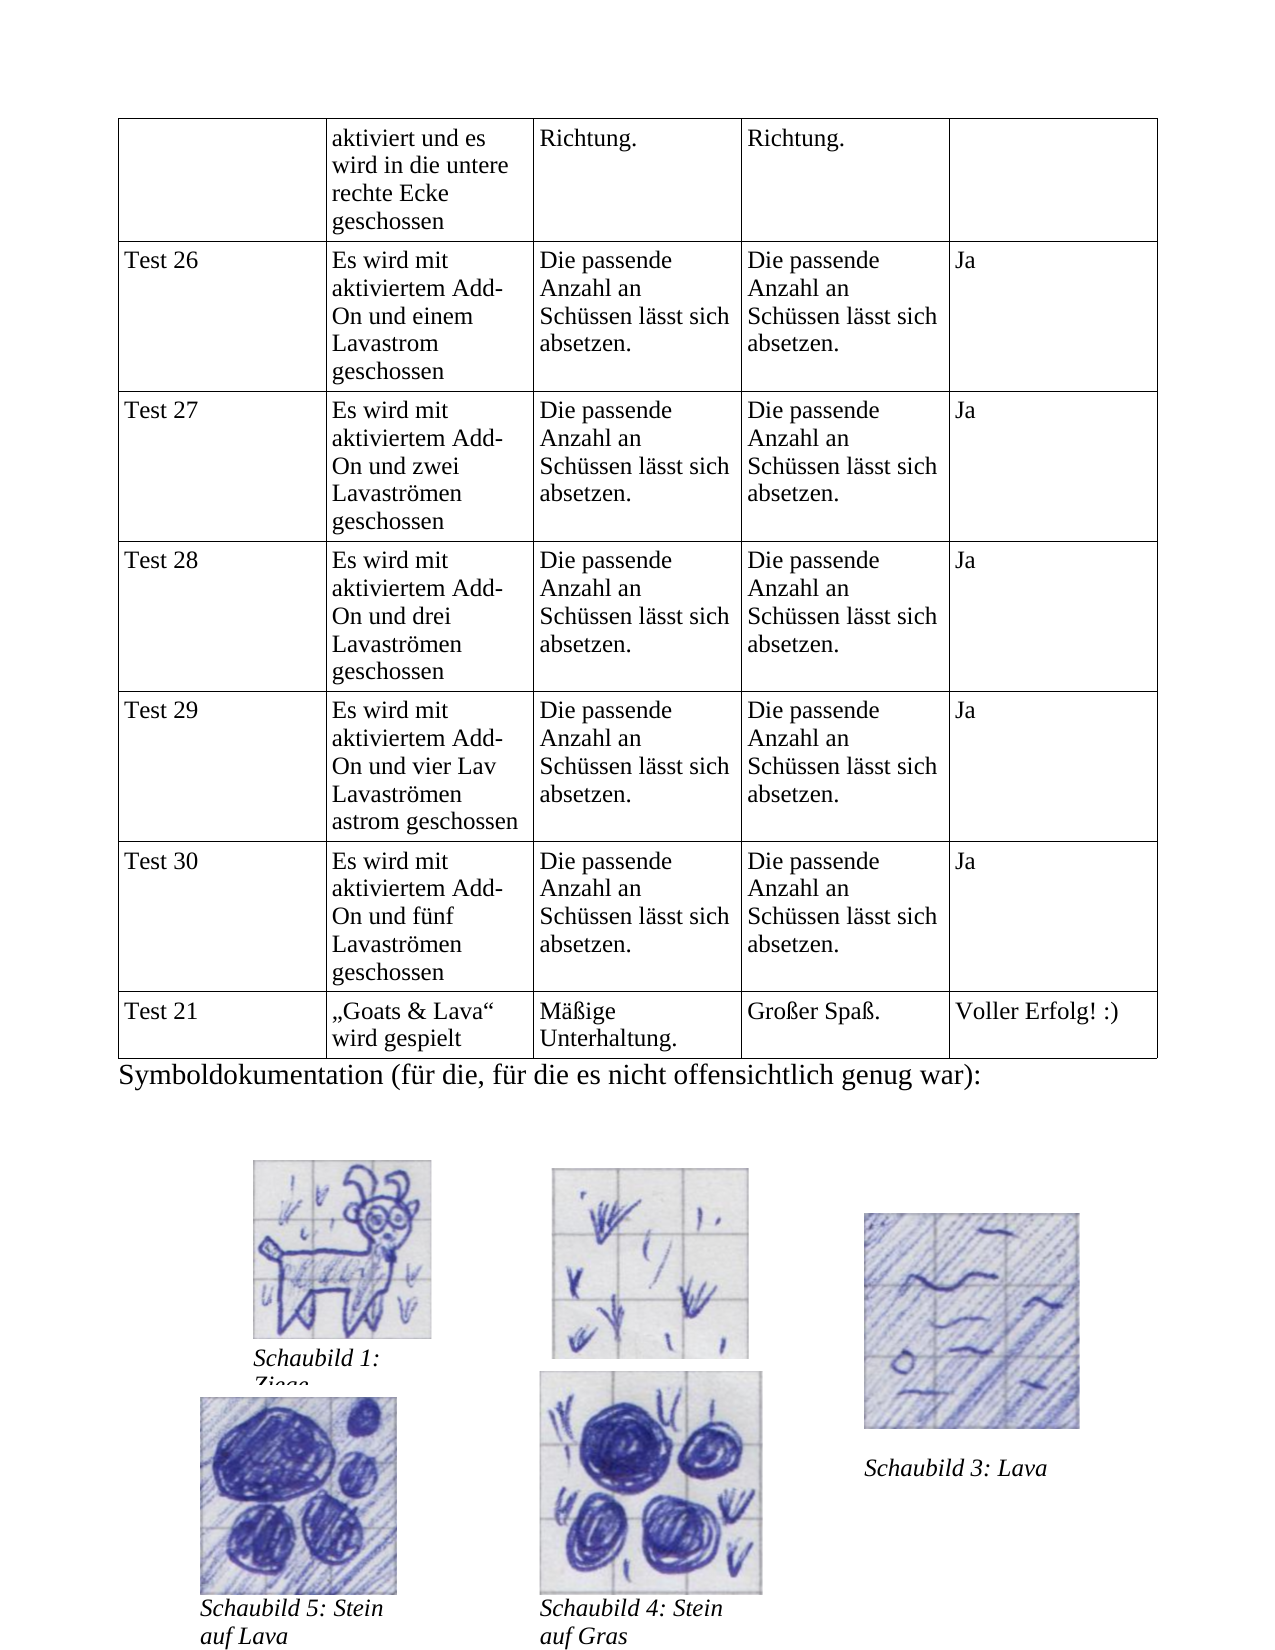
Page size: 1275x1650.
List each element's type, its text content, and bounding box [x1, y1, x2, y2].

text Symboldokumentation (für die, für die es nicht offensichtlich genug war): [118, 1059, 1157, 1090]
table_cell Voller Erfolg! :) [950, 992, 1157, 1058]
table_cell Test 29 [119, 692, 326, 841]
table_cell „Goats & Lava“ wird gespielt [327, 992, 533, 1058]
table_cell Es wird mit aktiviertem Add-On und einem Lavastrom geschossen [327, 242, 533, 391]
table_cell Mäßige Unterhaltung. [534, 992, 741, 1058]
text Schaubild 4: Stein auf Gras [539, 1595, 762, 1650]
picture [200, 1397, 397, 1595]
table_cell Richtung. [534, 119, 741, 241]
table_cell Die passende Anzahl an Schüssen lässt sich absetzen. [742, 392, 949, 541]
table_cell Ja [950, 392, 1157, 541]
table_cell aktiviert und es wird in die untere rechte Ecke geschossen [327, 119, 533, 241]
table_cell Die passende Anzahl an Schüssen lässt sich absetzen. [534, 842, 741, 991]
table_cell Test 21 [119, 992, 326, 1058]
text Schaubild 1: Ziege [253, 1339, 431, 1399]
table_cell Test 27 [119, 392, 326, 541]
table_cell Test 30 [119, 842, 326, 991]
table_cell Es wird mit aktiviertem Add-On und zwei Lavaströmen geschossen [327, 392, 533, 541]
table_cell Die passende Anzahl an Schüssen lässt sich absetzen. [742, 542, 949, 691]
table_cell [950, 119, 1157, 241]
table_cell Es wird mit aktiviertem Add-On und vier Lav Lavaströmen astrom geschossen [327, 692, 533, 841]
table_cell Die passende Anzahl an Schüssen lässt sich absetzen. [742, 842, 949, 991]
table_cell Die passende Anzahl an Schüssen lässt sich absetzen. [534, 692, 741, 841]
table_cell Die passende Anzahl an Schüssen lässt sich absetzen. [534, 242, 741, 391]
table_cell Die passende Anzahl an Schüssen lässt sich absetzen. [742, 692, 949, 841]
table_cell Die passende Anzahl an Schüssen lässt sich absetzen. [742, 242, 949, 391]
table_cell Die passende Anzahl an Schüssen lässt sich absetzen. [534, 392, 741, 541]
table_cell Es wird mit aktiviertem Add-On und fünf Lavaströmen geschossen [327, 842, 533, 991]
picture [864, 1213, 1080, 1429]
table_cell Richtung. [742, 119, 949, 241]
table_cell Die passende Anzahl an Schüssen lässt sich absetzen. [534, 542, 741, 691]
table_cell Großer Spaß. [742, 992, 949, 1058]
picture [253, 1160, 432, 1339]
text Schaubild 3: Lava [864, 1429, 1080, 1482]
table_cell Ja [950, 542, 1157, 691]
table_cell [119, 119, 326, 241]
picture [551, 1168, 749, 1359]
text Schaubild 5: Stein auf Lava [200, 1595, 397, 1650]
table_cell Test 28 [119, 542, 326, 691]
table_cell Es wird mit aktiviertem Add-On und drei Lavaströmen geschossen [327, 542, 533, 691]
table_cell Ja [950, 242, 1157, 391]
table_cell Ja [950, 692, 1157, 841]
table_cell Test 26 [119, 242, 326, 391]
picture [539, 1371, 763, 1595]
table_cell Ja [950, 842, 1157, 991]
